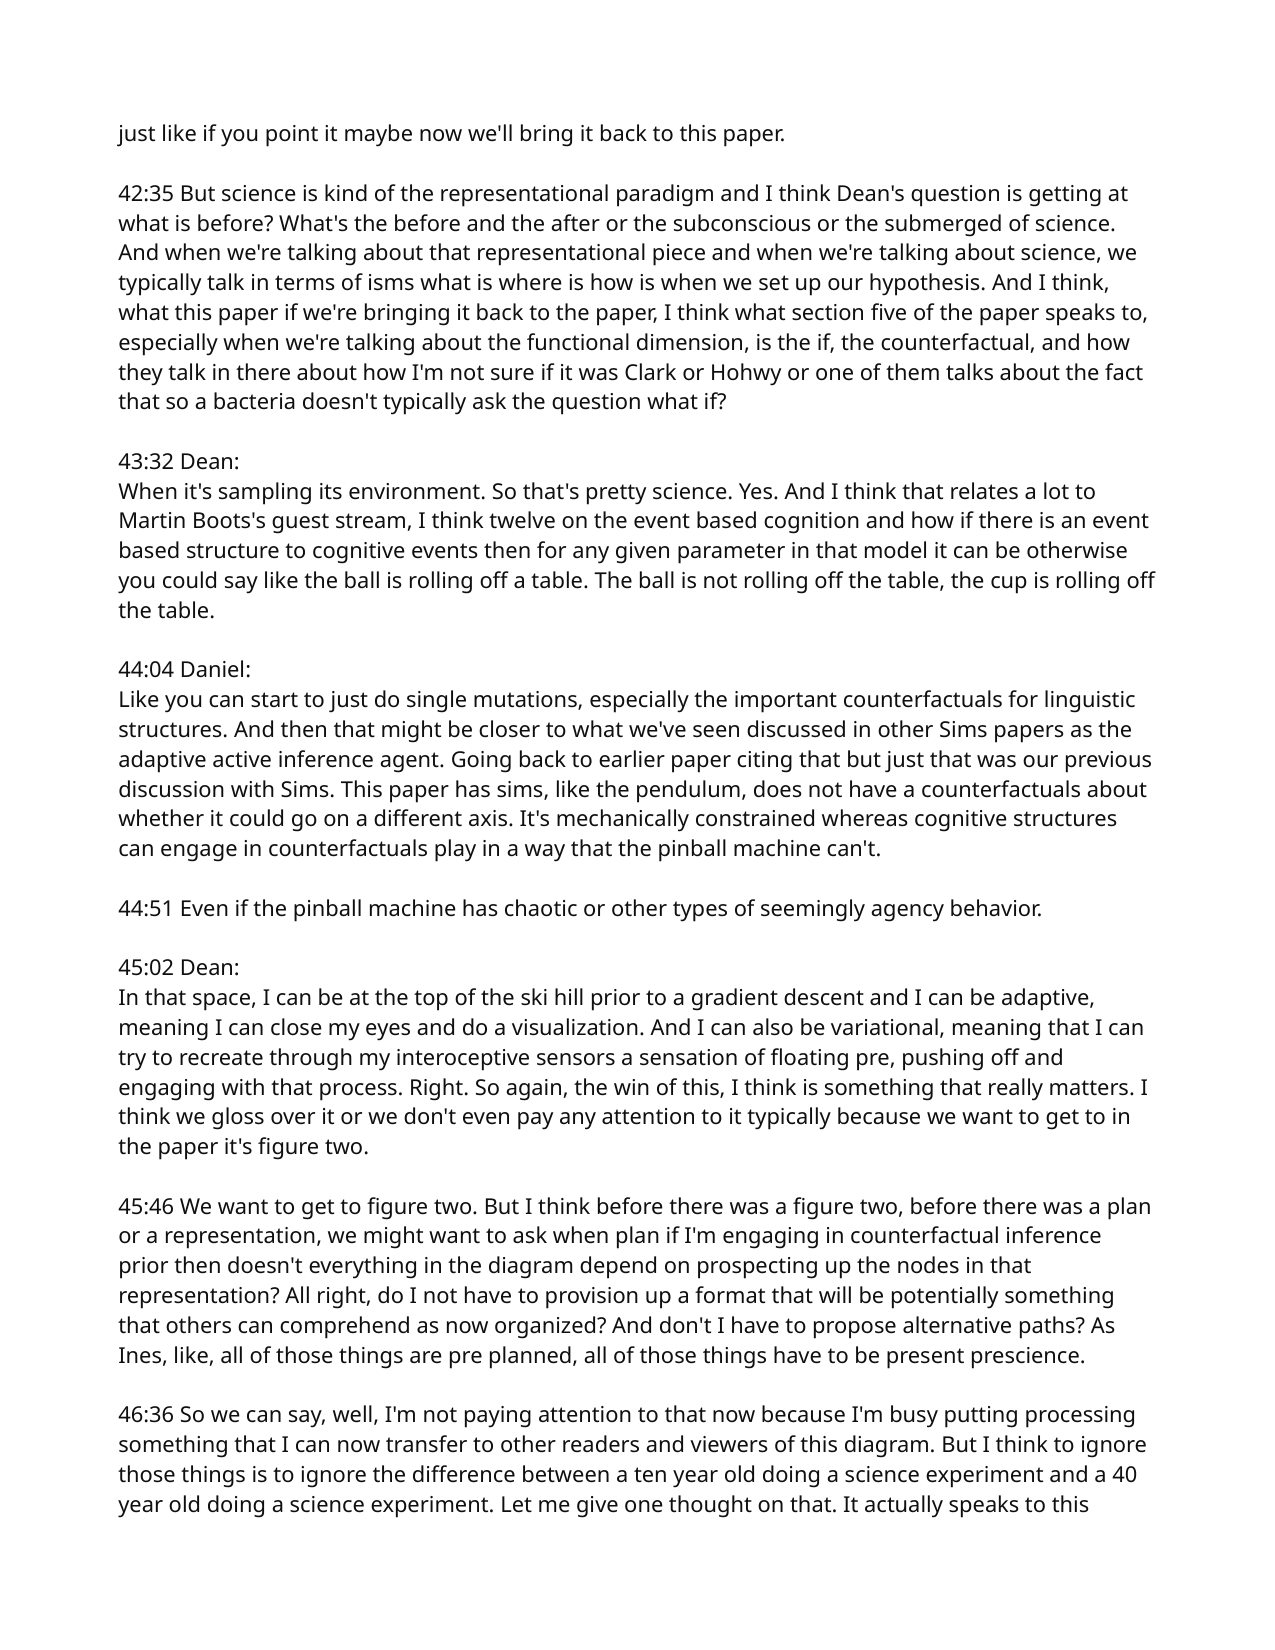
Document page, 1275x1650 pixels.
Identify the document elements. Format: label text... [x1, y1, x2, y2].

text just like if you point it maybe now we'll bring it back to this paper. 42:35 But science is kind of the representational paradigm and I think Dean's question is getting at what is before? What's the before and the after or the subconscious or the submerged of science. And when we're talking about that representational piece and when we're talking about science, we typically talk in terms of isms what is where is how is when we set up our hypothesis. And I think, what this paper if we're bringing it back to the paper, I think what section five of the paper speaks to, especially when we're talking about the functional dimension, is the if, the counterfactual, and how they talk in there about how I'm not sure if it was Clark or Hohwy or one of them talks about the fact that so a bacteria doesn't typically ask the question what if? 43:32 Dean: When it's sampling its environment. So that's pretty science. Yes. And I think that relates a lot to Martin Boots's guest stream, I think twelve on the event based cognition and how if there is an event based structure to cognitive events then for any given parameter in that model it can be otherwise you could say like the ball is rolling off a table. The ball is not rolling off the table, the cup is rolling off the table. 44:04 Daniel: Like you can start to just do single mutations, especially the important counterfactuals for linguistic structures. And then that might be closer to what we've seen discussed in other Sims papers as the adaptive active inference agent. Going back to earlier paper citing that but just that was our previous discussion with Sims. This paper has sims, like the pendulum, does not have a counterfactuals about whether it could go on a different axis. It's mechanically constrained whereas cognitive structures can engage in counterfactuals play in a way that the pinball machine can't. 44:51 Even if the pinball machine has chaotic or other types of seemingly agency behavior. 45:02 Dean: In that space, I can be at the top of the ski hill prior to a gradient descent and I can be adaptive, meaning I can close my eyes and do a visualization. And I can also be variational, meaning that I can try to recreate through my interoceptive sensors a sensation of floating pre, pushing off and engaging with that process. Right. So again, the win of this, I think is something that really matters. I think we gloss over it or we don't even pay any attention to it typically because we want to get to in the paper it's figure two. 45:46 We want to get to figure two. But I think before there was a figure two, before there was a plan or a representation, we might want to ask when plan if I'm engaging in counterfactual inference prior then doesn't everything in the diagram depend on prospecting up the nodes in that representation? All right, do I not have to provision up a format that will be potentially something that others can comprehend as now organized? And don't I have to propose alternative paths? As Ines, like, all of those things are pre planned, all of those things have to be present prescience. 46:36 So we can say, well, I'm not paying attention to that now because I'm busy putting processing something that I can now transfer to other readers and viewers of this diagram. But I think to ignore those things is to ignore the difference between a ten year old doing a science experiment and a 40 year old doing a science experiment. Let me give one thought on that. It actually speaks to this [118, 118, 1157, 1518]
